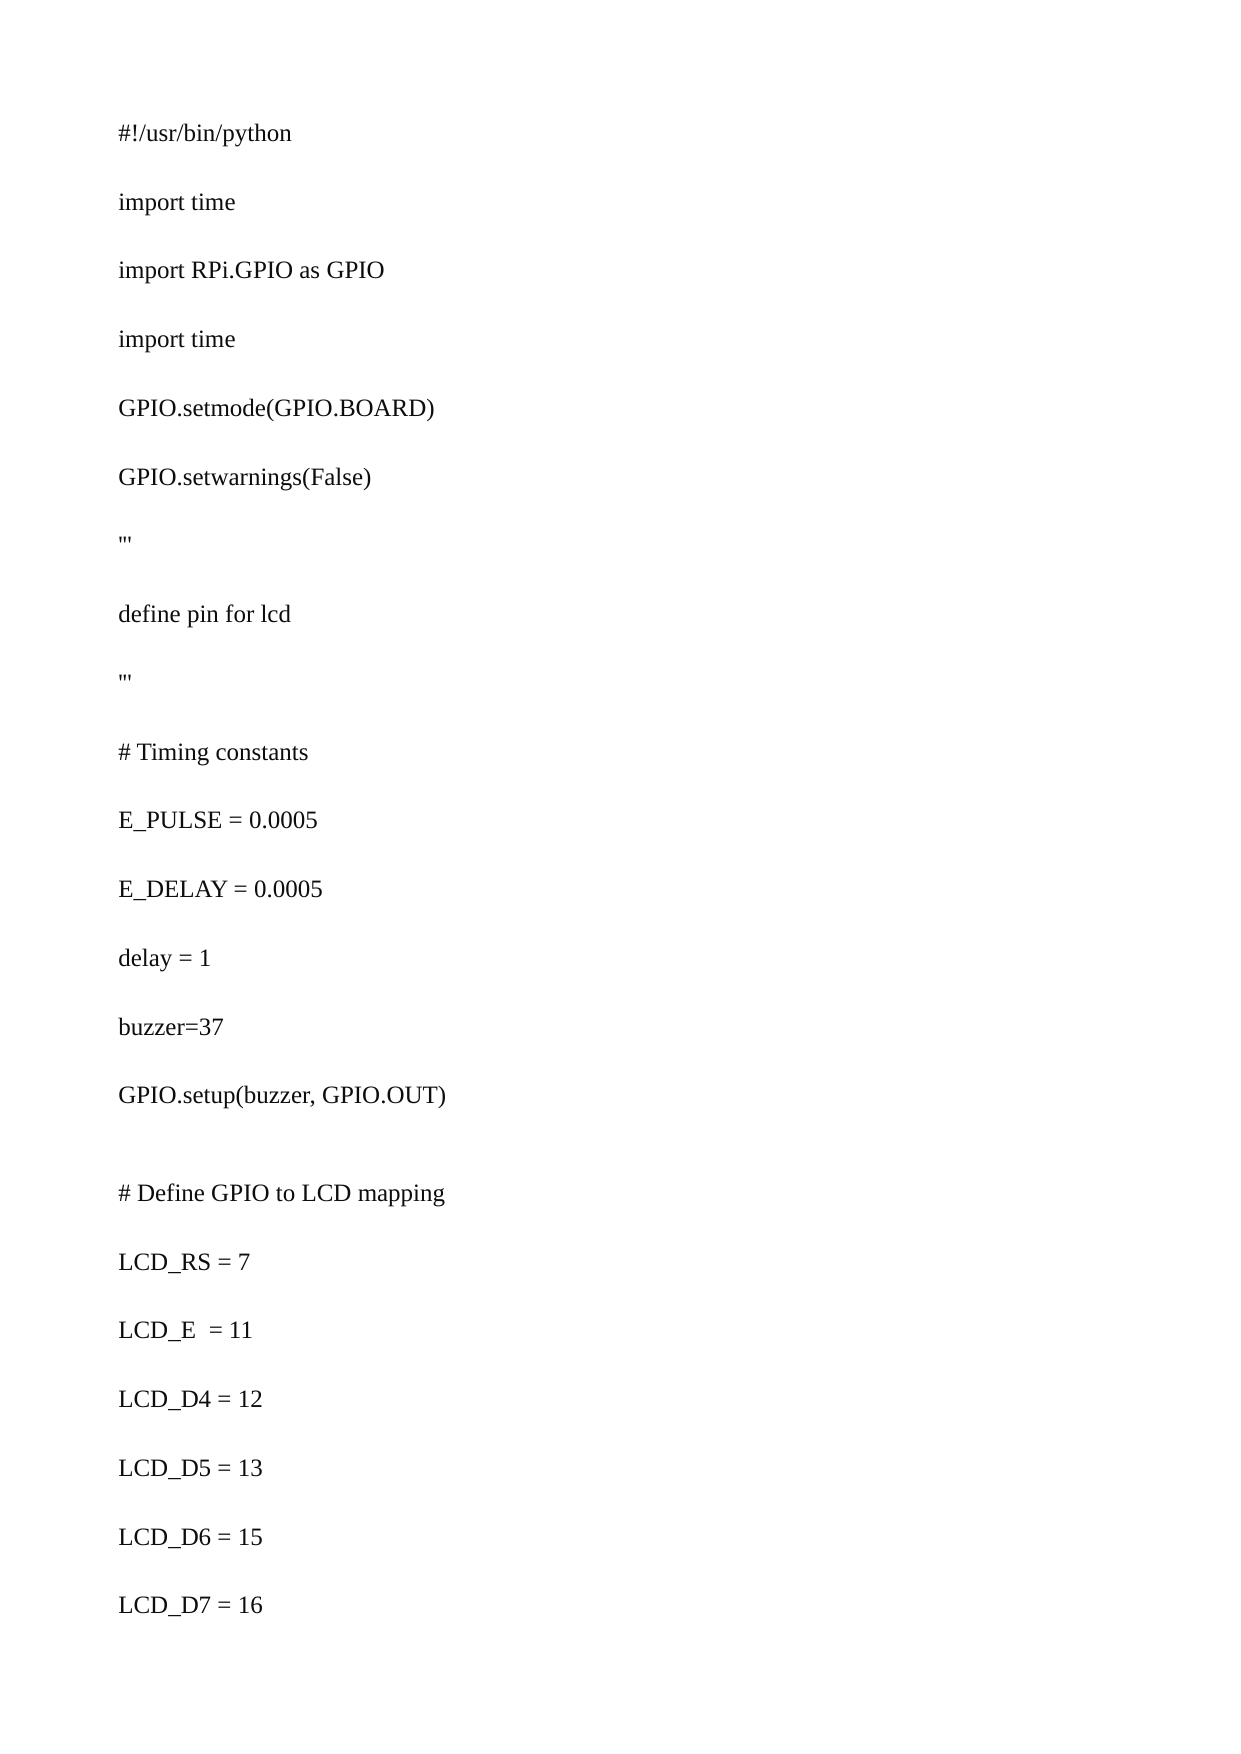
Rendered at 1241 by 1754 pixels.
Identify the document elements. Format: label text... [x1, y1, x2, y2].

text import time [118, 324, 1122, 353]
text # Define GPIO to LCD mapping [118, 1178, 1122, 1207]
text GPIO.setmode(GPIO.BOARD) [118, 393, 1122, 422]
text LCD_D6 = 15 [118, 1522, 1122, 1551]
text LCD_D5 = 13 [118, 1453, 1122, 1482]
text E_DELAY = 0.0005 [118, 874, 1122, 903]
text define pin for lcd [118, 599, 1122, 628]
text delay = 1 [118, 943, 1122, 972]
text buzzer=37 [118, 1012, 1122, 1041]
text LCD_D7 = 16 [118, 1591, 1122, 1619]
text #!/usr/bin/python [118, 118, 1122, 147]
text ''' [118, 531, 1122, 559]
text ''' [118, 668, 1122, 697]
text LCD_RS = 7 [118, 1247, 1122, 1276]
text GPIO.setwarnings(False) [118, 462, 1122, 491]
text # Timing constants [118, 737, 1122, 766]
text LCD_D4 = 12 [118, 1384, 1122, 1413]
text import time [118, 187, 1122, 216]
text LCD_E = 11 [118, 1316, 1122, 1344]
text import RPi.GPIO as GPIO [118, 256, 1122, 284]
text GPIO.setup(buzzer, GPIO.OUT) [118, 1081, 1122, 1109]
text E_PULSE = 0.0005 [118, 806, 1122, 834]
